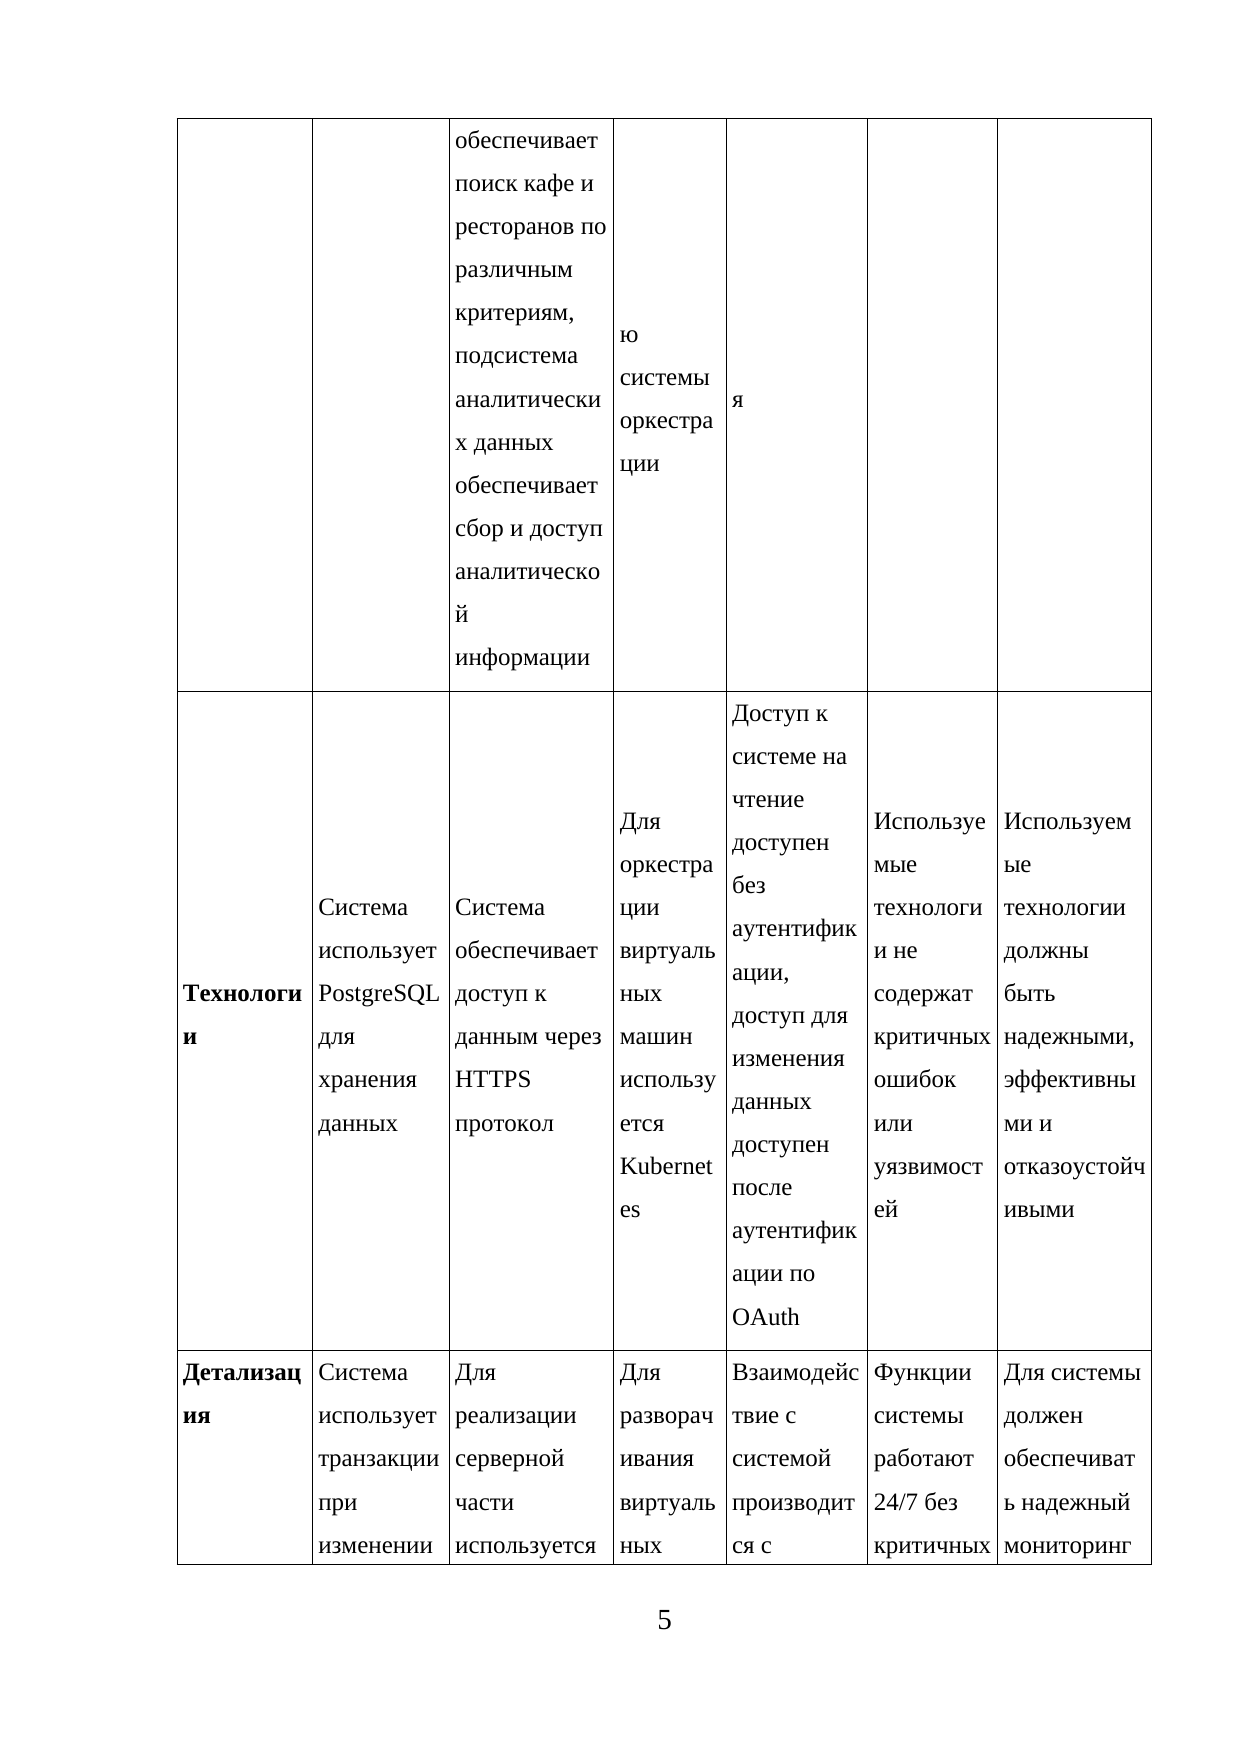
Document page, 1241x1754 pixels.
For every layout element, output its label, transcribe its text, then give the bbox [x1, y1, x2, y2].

table_cell [178, 119, 312, 691]
table_cell Для реализации серверной части используется [450, 1351, 613, 1564]
table_cell Система использует транзакции при изменении [313, 1351, 449, 1564]
table_cell я [727, 119, 867, 691]
table_cell [998, 119, 1151, 691]
table_cell Для системы должен обеспечивать надежный мониторинг [998, 1351, 1151, 1564]
table_cell Используемые технологии должны быть надежными, эффективными и отказоустойчивыми [998, 692, 1151, 1350]
table_cell Система обеспечивает доступ к данным через HTTPS протокол [450, 692, 613, 1350]
table_cell Технологии [178, 692, 312, 1350]
table_cell Взаимодействие с системой производится с [727, 1351, 867, 1564]
table_cell Для оркестрации виртуальных машин используется Kubernetes [614, 692, 726, 1350]
table_cell Детализация [178, 1351, 312, 1564]
table_cell Используемые технологии не содержат критичных ошибок или уязвимостей [868, 692, 997, 1350]
table_cell Система использует PostgreSQL для хранения данных [313, 692, 449, 1350]
table_cell [868, 119, 997, 691]
table_cell обеспечивает поиск кафе и ресторанов по различным критериям, подсистема аналитических данных обеспечивает сбор и доступ аналитической информации [450, 119, 613, 691]
table_cell ю системы оркестрации [614, 119, 726, 691]
table_cell Для разворачивания виртуальных [614, 1351, 726, 1564]
table_cell Доступ к системе на чтение доступен без аутентификации, доступ для изменения данных доступен после аутентификации по OAuth [727, 692, 867, 1350]
table_cell Функции системы работают 24/7 без критичных [868, 1351, 997, 1564]
table_cell [313, 119, 449, 691]
